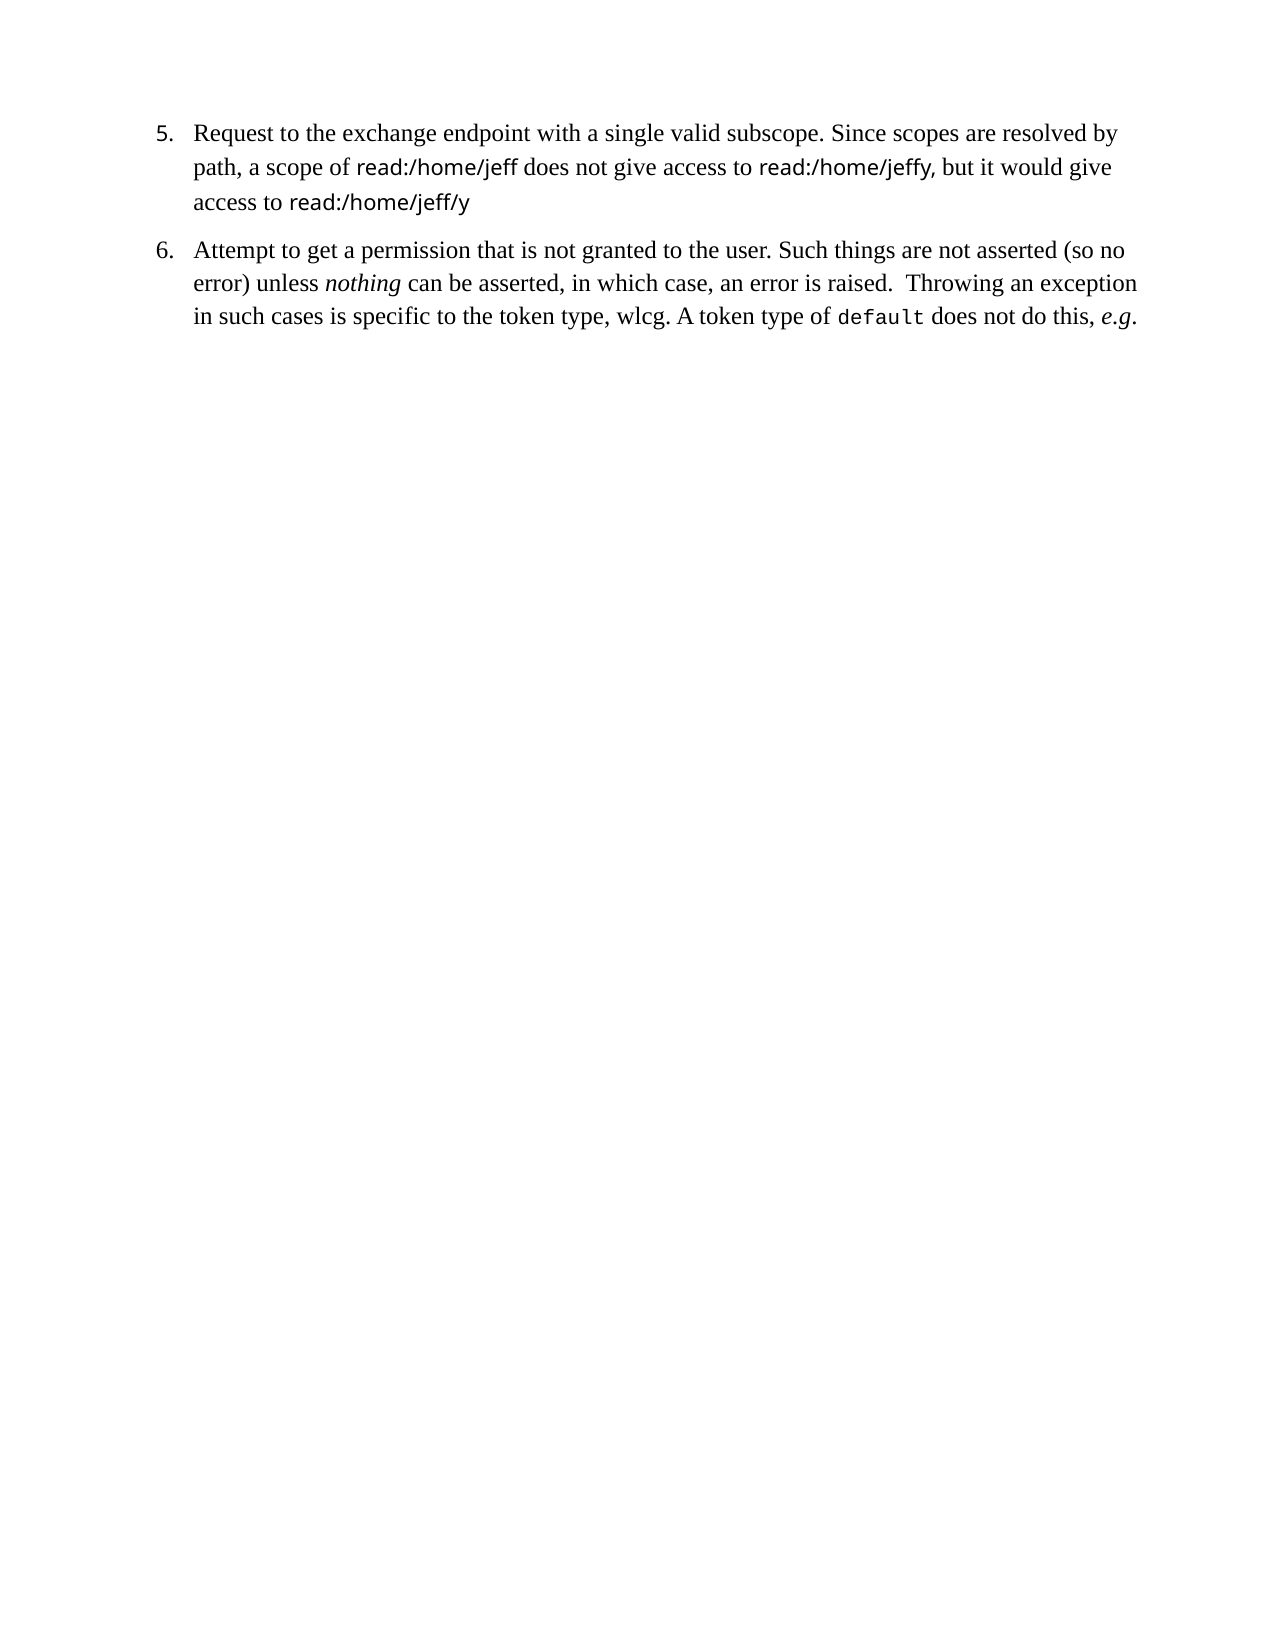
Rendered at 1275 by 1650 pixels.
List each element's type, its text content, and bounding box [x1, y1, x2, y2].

list Request to the exchange endpoint with a single valid subscope. Since scopes are resolved by path, a scope of read:/home/jeff does not give access to read:/home/jeffy, but it would give access to read:/home/jeff/y [156, 118, 1157, 216]
list Attempt to get a permission that is not granted to the user. Such things are not asserted (so no error) unless nothing can be asserted, in which case, an error is raised. Throwing an exception in such cases is specific to the token type, wlcg. A token type of default does not do this, e.g. [156, 235, 1157, 331]
